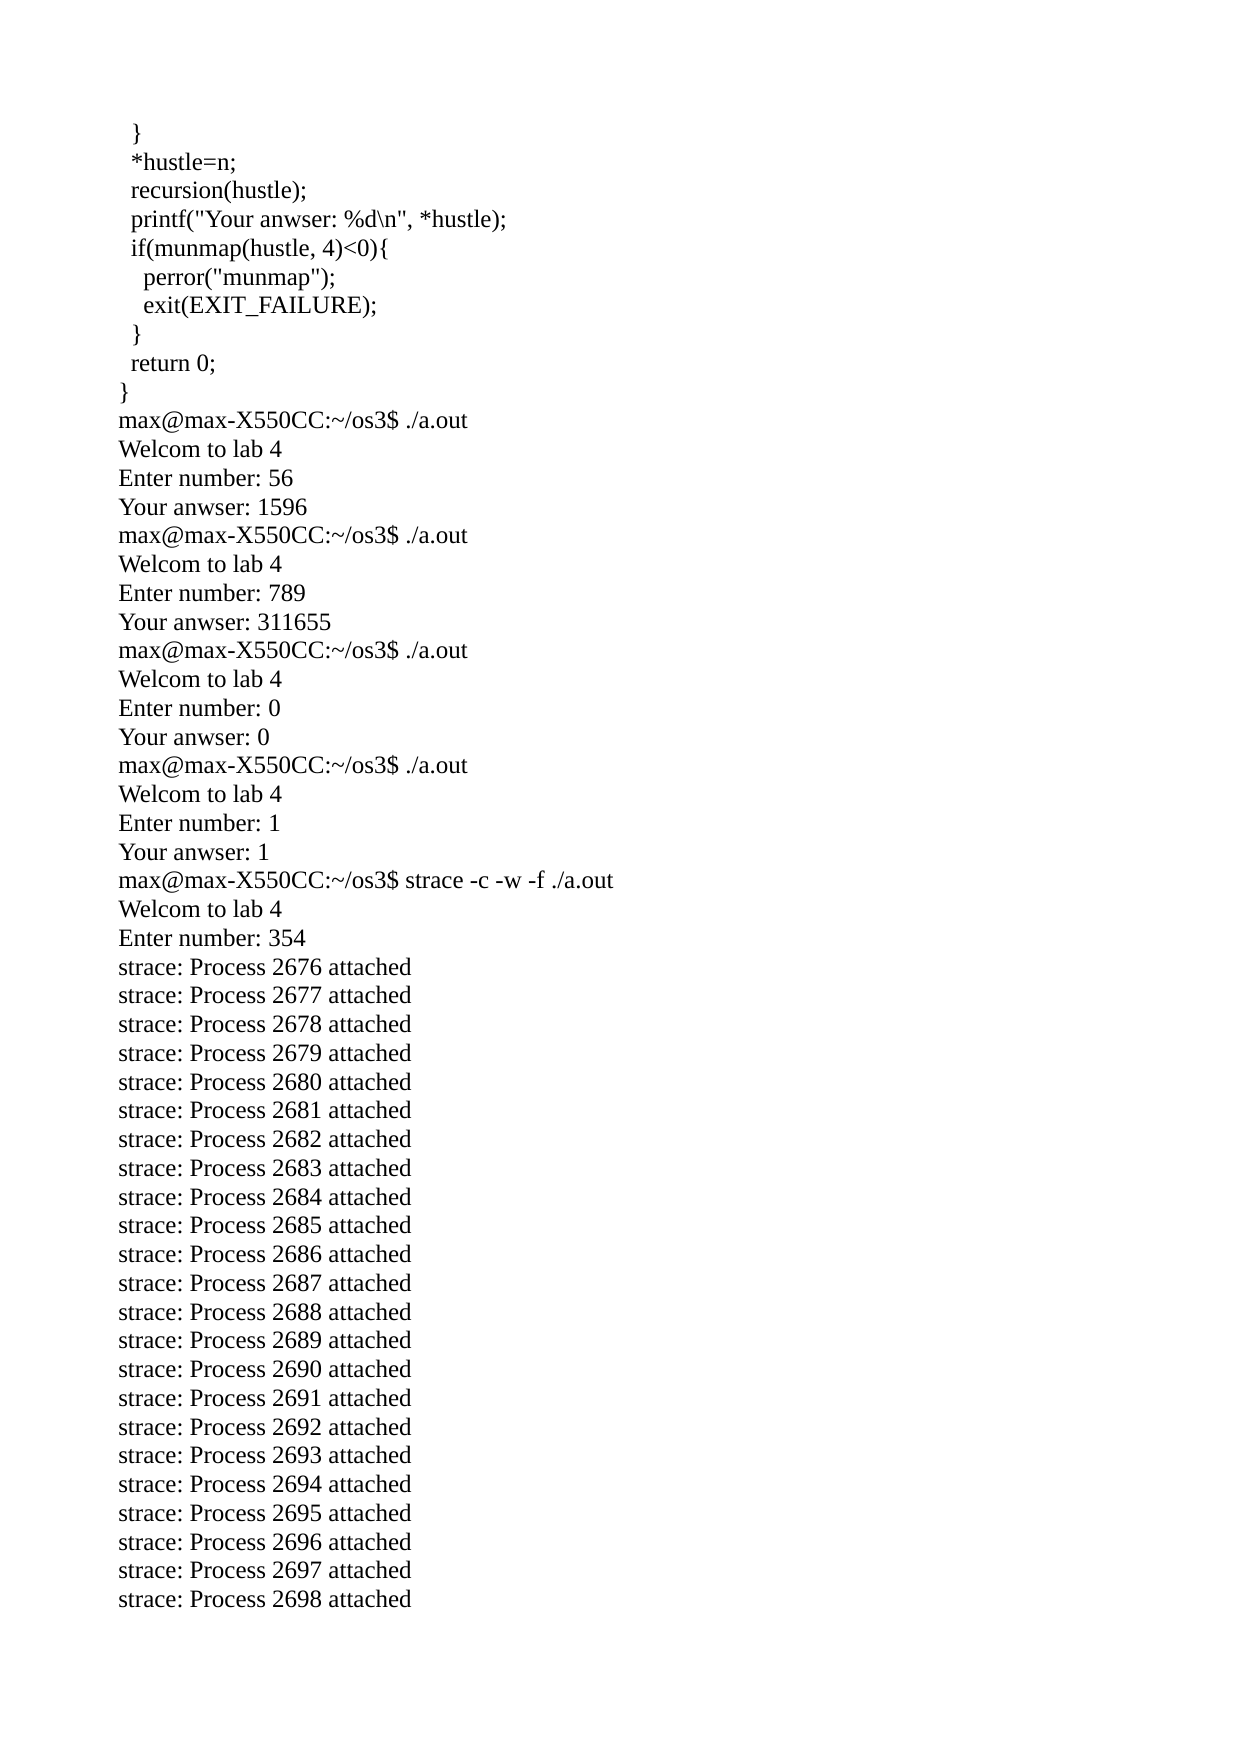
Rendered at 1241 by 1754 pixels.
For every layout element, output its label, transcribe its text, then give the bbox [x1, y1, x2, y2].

text max@max-X550CC:~/os3$ strace -c -w -f ./a.out [118, 866, 1122, 894]
text } [118, 118, 1122, 147]
text strace: Process 2698 attached [118, 1584, 1122, 1613]
text strace: Process 2677 attached [118, 981, 1122, 1009]
text Enter number: 0 [118, 693, 1122, 722]
text strace: Process 2683 attached [118, 1153, 1122, 1182]
text strace: Process 2689 attached [118, 1326, 1122, 1354]
text strace: Process 2684 attached [118, 1182, 1122, 1211]
text Your anwser: 1 [118, 837, 1122, 866]
text *hustle=n; [118, 147, 1122, 176]
text strace: Process 2692 attached [118, 1412, 1122, 1441]
text strace: Process 2690 attached [118, 1354, 1122, 1383]
text if(munmap(hustle, 4)<0){ [118, 233, 1122, 262]
text strace: Process 2681 attached [118, 1096, 1122, 1124]
text Welcom to lab 4 [118, 779, 1122, 808]
text max@max-X550CC:~/os3$ ./a.out [118, 406, 1122, 434]
text strace: Process 2691 attached [118, 1383, 1122, 1412]
text Enter number: 354 [118, 923, 1122, 952]
text Your anwser: 0 [118, 722, 1122, 751]
text strace: Process 2695 attached [118, 1498, 1122, 1527]
text Welcom to lab 4 [118, 894, 1122, 923]
text max@max-X550CC:~/os3$ ./a.out [118, 751, 1122, 779]
text strace: Process 2694 attached [118, 1469, 1122, 1498]
text } [118, 377, 1122, 406]
text max@max-X550CC:~/os3$ ./a.out [118, 521, 1122, 549]
text Your anwser: 1596 [118, 492, 1122, 521]
text Enter number: 56 [118, 463, 1122, 492]
text max@max-X550CC:~/os3$ ./a.out [118, 636, 1122, 664]
text Welcom to lab 4 [118, 434, 1122, 463]
text strace: Process 2688 attached [118, 1297, 1122, 1326]
text } [118, 319, 1122, 348]
text strace: Process 2685 attached [118, 1211, 1122, 1239]
text return 0; [118, 348, 1122, 377]
text printf("Your anwser: %d\n", *hustle); [118, 204, 1122, 233]
text Your anwser: 311655 [118, 607, 1122, 636]
text strace: Process 2679 attached [118, 1038, 1122, 1067]
text strace: Process 2676 attached [118, 952, 1122, 981]
text perror("munmap"); [118, 262, 1122, 291]
text strace: Process 2696 attached [118, 1527, 1122, 1556]
text strace: Process 2697 attached [118, 1556, 1122, 1584]
text strace: Process 2687 attached [118, 1268, 1122, 1297]
text recursion(hustle); [118, 176, 1122, 204]
text exit(EXIT_FAILURE); [118, 291, 1122, 319]
text Welcom to lab 4 [118, 549, 1122, 578]
text strace: Process 2693 attached [118, 1441, 1122, 1469]
text strace: Process 2686 attached [118, 1239, 1122, 1268]
text Enter number: 789 [118, 578, 1122, 607]
text strace: Process 2678 attached [118, 1009, 1122, 1038]
text Enter number: 1 [118, 808, 1122, 837]
text Welcom to lab 4 [118, 664, 1122, 693]
text strace: Process 2682 attached [118, 1124, 1122, 1153]
text strace: Process 2680 attached [118, 1067, 1122, 1096]
